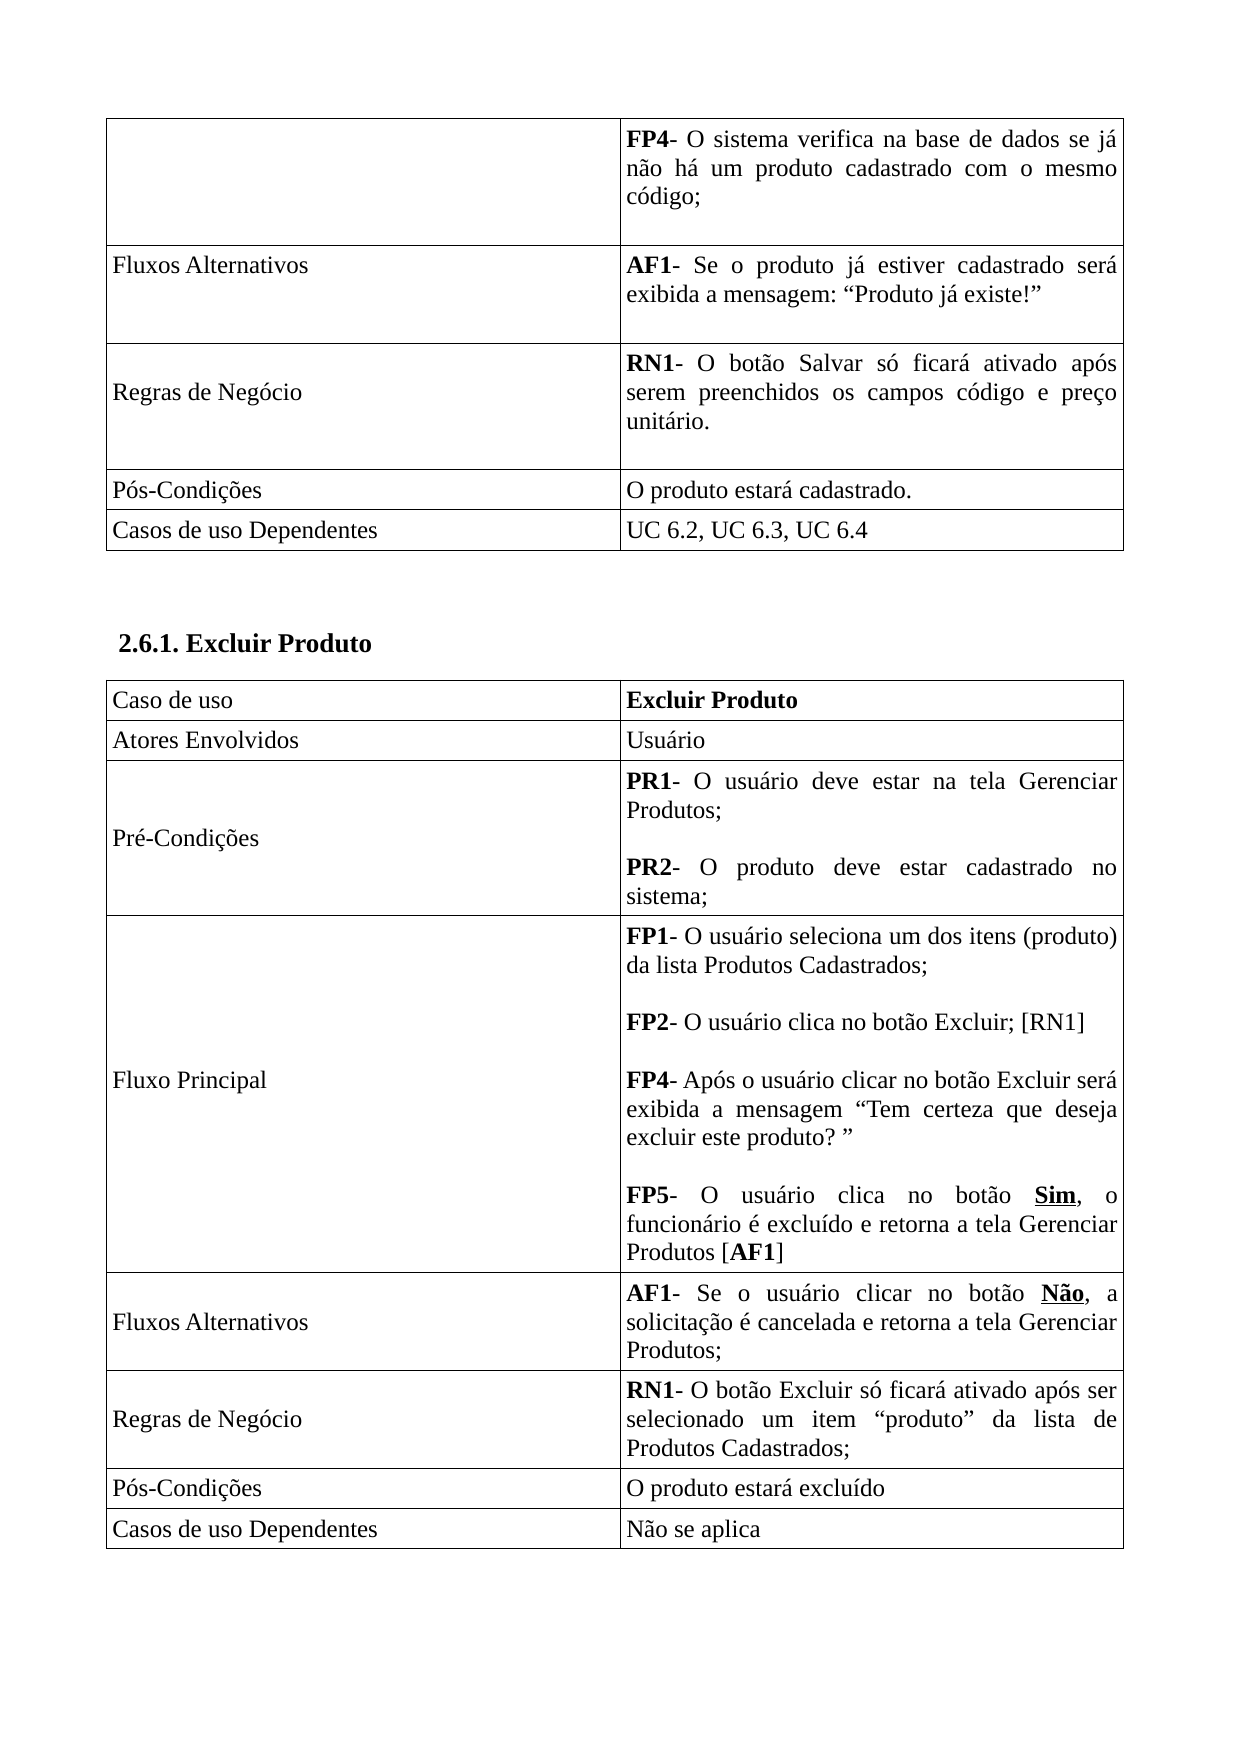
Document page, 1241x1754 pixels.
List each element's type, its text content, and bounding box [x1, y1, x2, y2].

table_cell FP1- O usuário seleciona um dos itens (produto) da lista Produtos Cadastrados; FP2- O usuário clica no botão Excluir; [RN1] FP4- Após o usuário clicar no botão Excluir será exibida a mensagem “Tem certeza que deseja excluir este produto? ” FP5- O usuário clica no botão Sim, o funcionário é excluído e retorna a tela Gerenciar Produtos [AF1] [621, 916, 1123, 1272]
table_cell Regras de Negócio [107, 344, 620, 469]
table_cell Casos de uso Dependentes [107, 510, 620, 550]
table_cell AF1- Se o produto já estiver cadastrado será exibida a mensagem: “Produto já existe!” [621, 246, 1123, 342]
table_cell AF1- Se o usuário clicar no botão Não, a solicitação é cancelada e retorna a tela Gerenciar Produtos; [621, 1273, 1123, 1370]
table_cell Pré-Condições [107, 761, 620, 915]
table_cell UC 6.2, UC 6.3, UC 6.4 [621, 510, 1123, 550]
text 2.6.1. Excluir Produto [118, 628, 1122, 659]
table_cell PR1- O usuário deve estar na tela Gerenciar Produtos; PR2- O produto deve estar cadastrado no sistema; [621, 761, 1123, 915]
table_cell Casos de uso Dependentes [107, 1509, 620, 1548]
table_cell Pós-Condições [107, 470, 620, 509]
table_cell Pós-Condições [107, 1469, 620, 1508]
table_cell O produto estará cadastrado. [621, 470, 1123, 509]
table_cell Regras de Negócio [107, 1371, 620, 1468]
table_cell Usuário [621, 721, 1123, 760]
table_cell Não se aplica [621, 1509, 1123, 1548]
table_cell FP4- O sistema verifica na base de dados se já não há um produto cadastrado com o mesmo código; [621, 119, 1123, 245]
table_cell Fluxos Alternativos [107, 246, 620, 342]
table_cell RN1- O botão Excluir só ficará ativado após ser selecionado um item “produto” da lista de Produtos Cadastrados; [621, 1371, 1123, 1468]
table_cell Fluxo Principal [107, 916, 620, 1272]
table_header Excluir Produto [621, 681, 1123, 720]
table_cell Fluxos Alternativos [107, 1273, 620, 1370]
table_header Caso de uso [107, 681, 620, 720]
table_cell O produto estará excluído [621, 1469, 1123, 1508]
table_cell RN1- O botão Salvar só ficará ativado após serem preenchidos os campos código e preço unitário. [621, 344, 1123, 469]
table_cell Atores Envolvidos [107, 721, 620, 760]
table_cell [107, 119, 620, 245]
